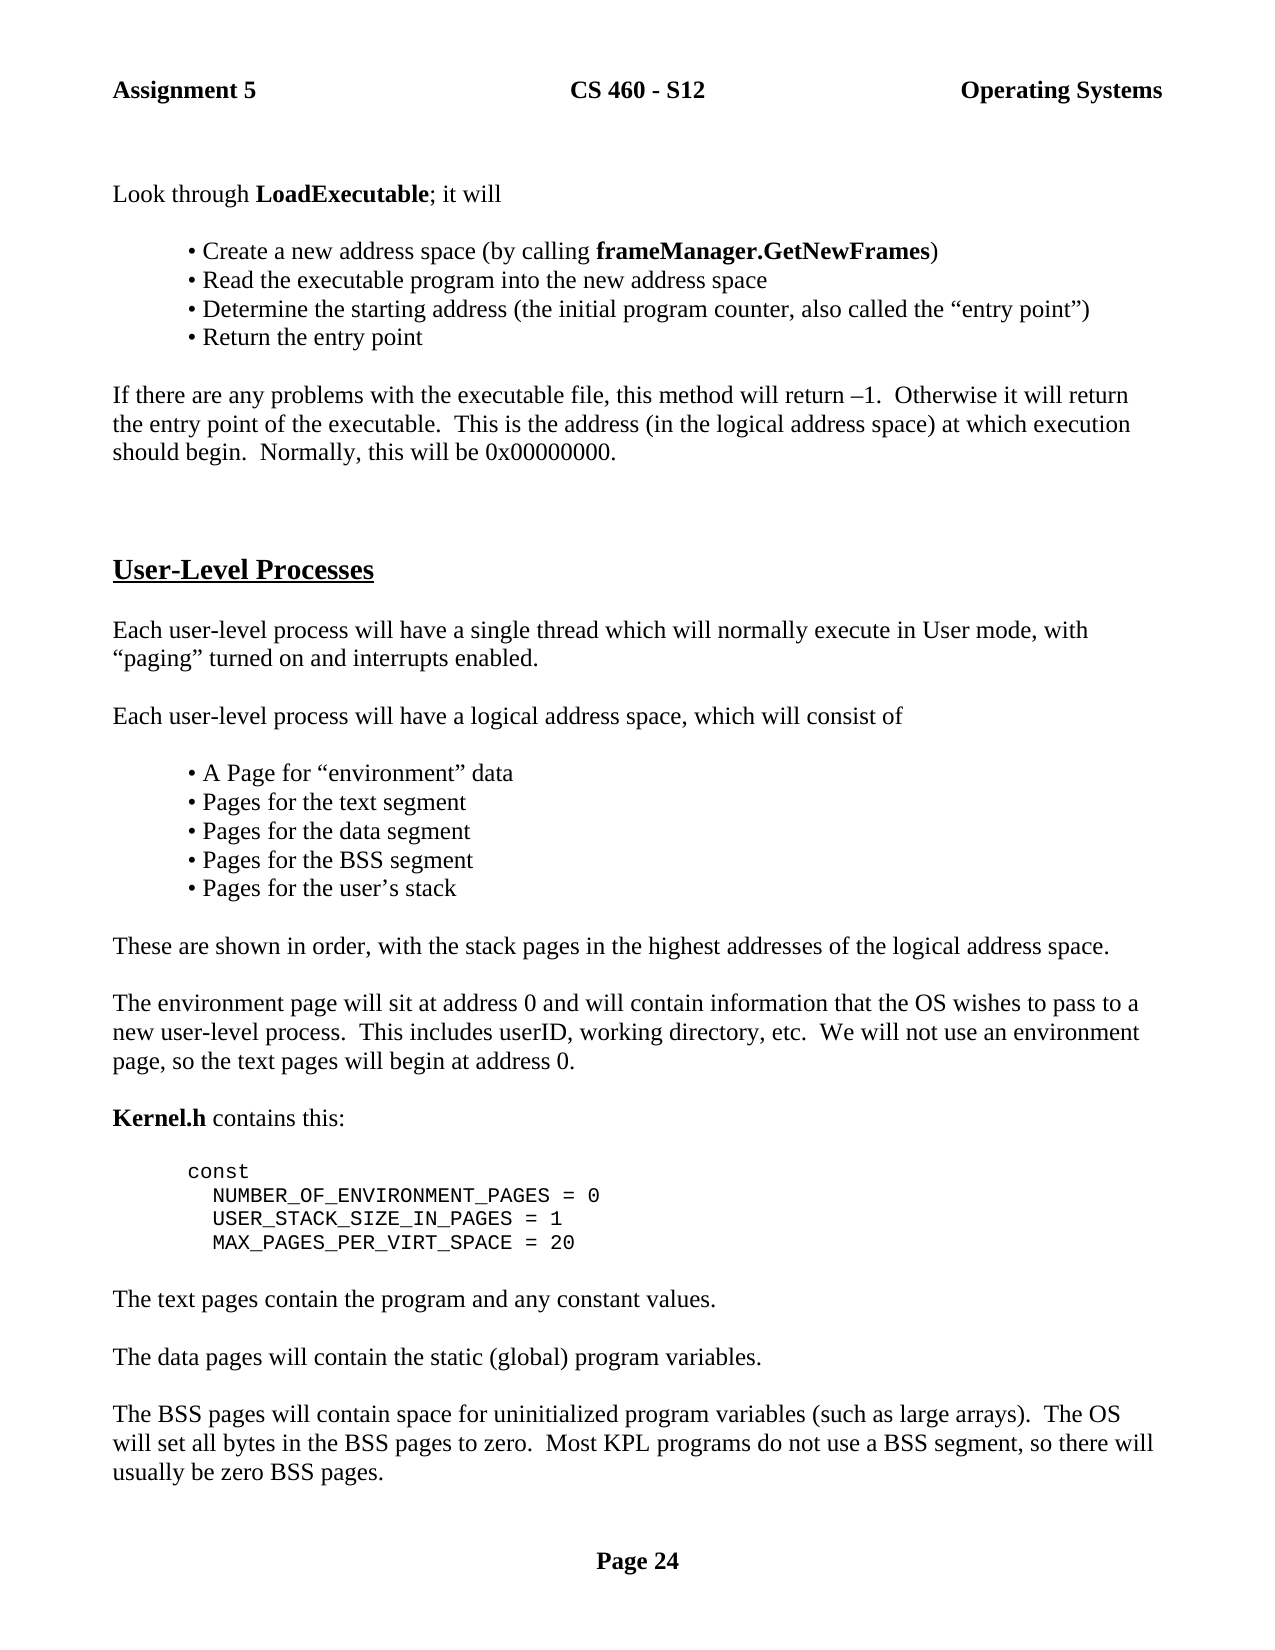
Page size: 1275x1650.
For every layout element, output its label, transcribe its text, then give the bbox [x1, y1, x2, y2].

text • Pages for the BSS segment [112, 845, 1162, 873]
text • A Page for “environment” data [112, 758, 1162, 787]
text • Pages for the data segment [112, 816, 1162, 845]
text • Pages for the user’s stack [112, 873, 1162, 902]
text MAX_PAGES_PER_VIRT_SPACE = 20 [112, 1232, 1162, 1256]
text • Read the executable program into the new address space [112, 265, 1162, 294]
text • Return the entry point [112, 322, 1162, 351]
text Each user-level process will have a logical address space, which will consist of [112, 701, 1162, 730]
subtitle User-Level Processes [112, 552, 1162, 586]
text If there are any problems with the executable file, this method will return –1. Otherwise it will return the entry point of the executable. This is the address (in the logical address space) at which execution should begin. Normally, this will be 0x00000000. [112, 380, 1162, 466]
text const [112, 1161, 1162, 1185]
text • Create a new address space (by calling frameManager.GetNewFrames) [112, 236, 1162, 265]
text • Pages for the text segment [112, 787, 1162, 816]
text Each user-level process will have a single thread which will normally execute in User mode, with “paging” turned on and interrupts enabled. [112, 615, 1162, 672]
text The data pages will contain the static (global) program variables. [112, 1342, 1162, 1371]
text Kernel.h contains this: [112, 1103, 1162, 1132]
text The environment page will sit at address 0 and will contain information that the OS wishes to pass to a new user-level process. This includes userID, working directory, etc. We will not use an environment page, so the text pages will begin at address 0. [112, 988, 1162, 1075]
text These are shown in order, with the stack pages in the highest addresses of the logical address space. [112, 931, 1162, 960]
text The text pages contain the program and any constant values. [112, 1284, 1162, 1313]
text USER_STACK_SIZE_IN_PAGES = 1 [112, 1208, 1162, 1232]
text • Determine the starting address (the initial program counter, also called the “entry point”) [112, 294, 1162, 322]
text The BSS pages will contain space for uninitialized program variables (such as large arrays). The OS will set all bytes in the BSS pages to zero. Most KPL programs do not use a BSS segment, so there will usually be zero BSS pages. [112, 1399, 1162, 1486]
text NUMBER_OF_ENVIRONMENT_PAGES = 0 [112, 1185, 1162, 1208]
text Look through LoadExecutable; it will [112, 179, 1162, 207]
